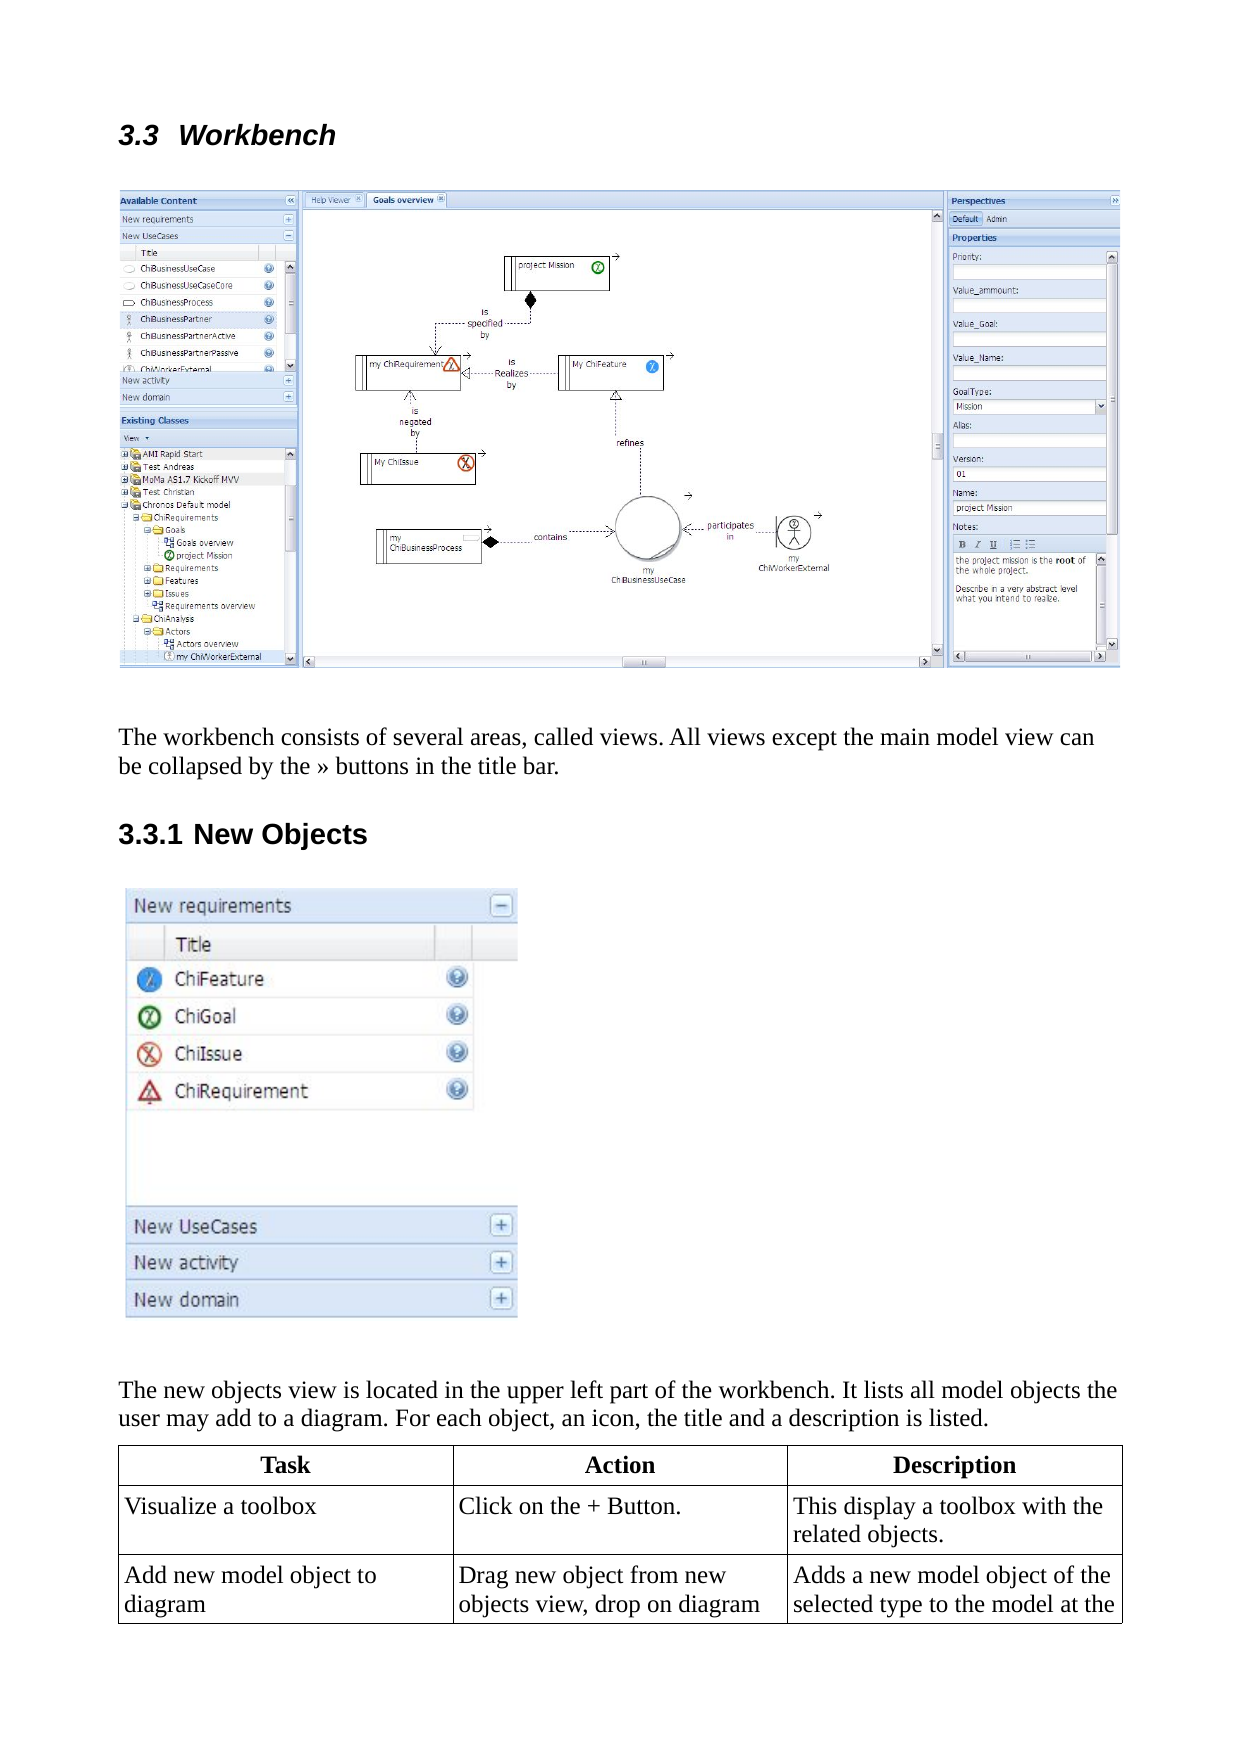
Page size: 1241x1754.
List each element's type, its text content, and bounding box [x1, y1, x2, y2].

picture [125, 888, 518, 1321]
text The workbench consists of several areas, called views. All views except the main model view can be collapsed by the » buttons in the title bar. [118, 722, 1122, 779]
table_header Description [788, 1446, 1122, 1485]
table_cell Add new model object to diagram [119, 1555, 453, 1623]
table_cell Click on the + Button. [454, 1486, 787, 1554]
subtitle New Objects [118, 817, 1122, 851]
table_cell Drag new object from new objects view, drop on diagram [454, 1555, 787, 1623]
table_cell Adds a new model object of the selected type to the model at the [788, 1555, 1122, 1623]
table_header Task [119, 1446, 453, 1485]
table_cell Visualize a toolbox [119, 1486, 453, 1554]
text The new objects view is located in the upper left part of the workbench. It lists all model objects the user may add to a diagram. For each object, an icon, the title and a description is listed. [118, 1375, 1122, 1432]
table_header Action [454, 1446, 787, 1485]
subtitle Workbench [118, 118, 1122, 152]
picture [119, 190, 1121, 668]
table_cell This display a toolbox with the related objects. [788, 1486, 1122, 1554]
